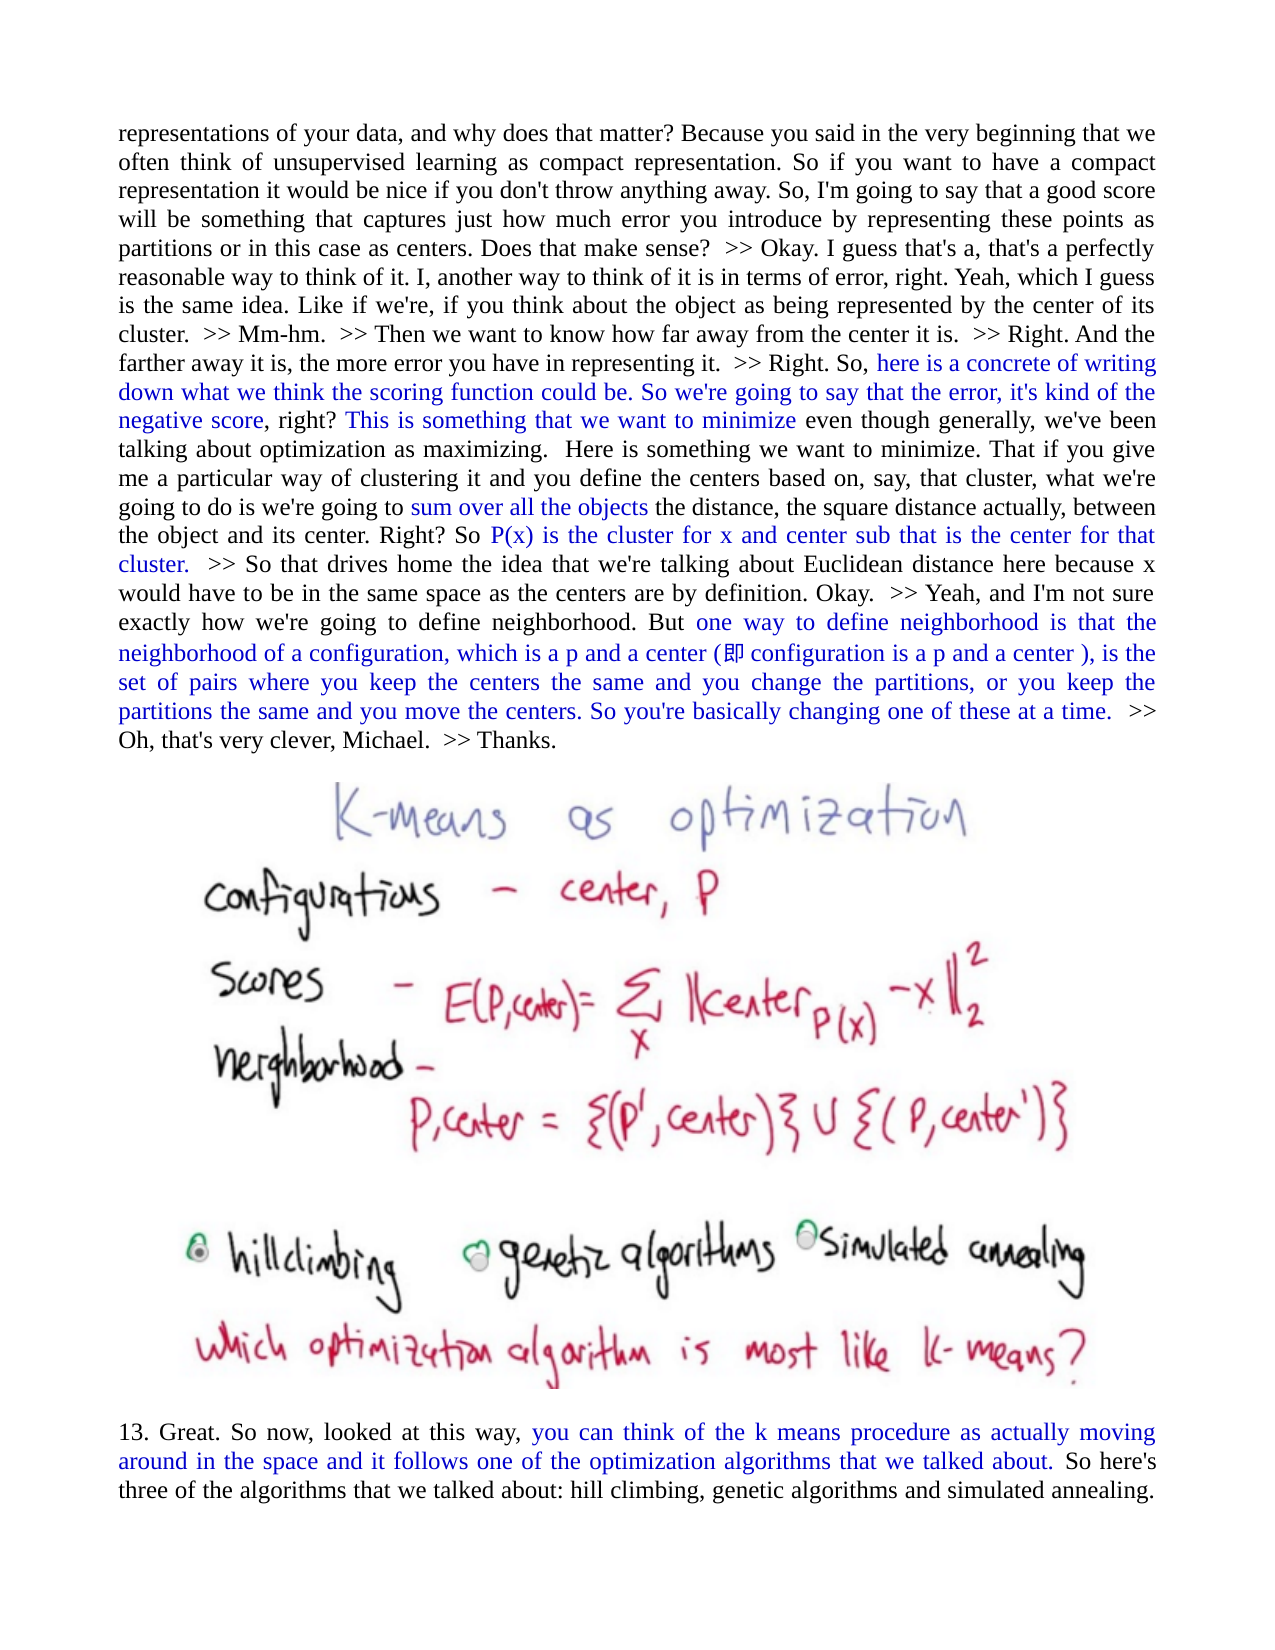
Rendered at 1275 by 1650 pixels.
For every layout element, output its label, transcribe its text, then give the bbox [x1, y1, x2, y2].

text representations of your data, and why does that matter? Because you said in the very beginning that we often think of unsupervised learning as compact representation. So if you want to have a compact representation it would be nice if you don't throw anything away. So, I'm going to say that a good score will be something that captures just how much error you introduce by representing these points as partitions or in this case as centers. Does that make sense? >> Okay. I guess that's a, that's a perfectly reasonable way to think of it. I, another way to think of it is in terms of error, right. Yeah, which I guess is the same idea. Like if we're, if you think about the object as being represented by the center of its cluster. >> Mm-hm. >> Then we want to know how far away from the center it is. >> Right. And the farther away it is, the more error you have in representing it. >> Right. So, here is a concrete of writing down what we think the scoring function could be. So we're going to say that the error, it's kind of the negative score, right? This is something that we want to minimize even though generally, we've been talking about optimization as maximizing. Here is something we want to minimize. That if you give me a particular way of clustering it and you define the centers based on, say, that cluster, what we're going to do is we're going to sum over all the objects the distance, the square distance actually, between the object and its center. Right? So P(x) is the cluster for x and center sub that is the center for that cluster. >> So that drives home the idea that we're talking about Euclidean distance here because x would have to be in the same space as the centers are by definition. Okay. >> Yeah, and I'm not sure exactly how we're going to define neighborhood. But one way to define neighborhood is that the neighborhood of a configuration, which is a p and a center (即configuration is a p and a center ), is the set of pairs where you keep the centers the same and you change the partitions, or you keep the partitions the same and you move the centers. So you're basically changing one of these at a time. >> Oh, that's very clever, Michael. >> Thanks. [118, 118, 1157, 753]
text 13. Great. So now, looked at this way, you can think of the k means procedure as actually moving around in the space and it follows one of the optimization algorithms that we talked about. So here's three of the algorithms that we talked about: hill climbing, genetic algorithms and simulated annealing. [118, 1417, 1157, 1503]
picture [167, 782, 1108, 1389]
